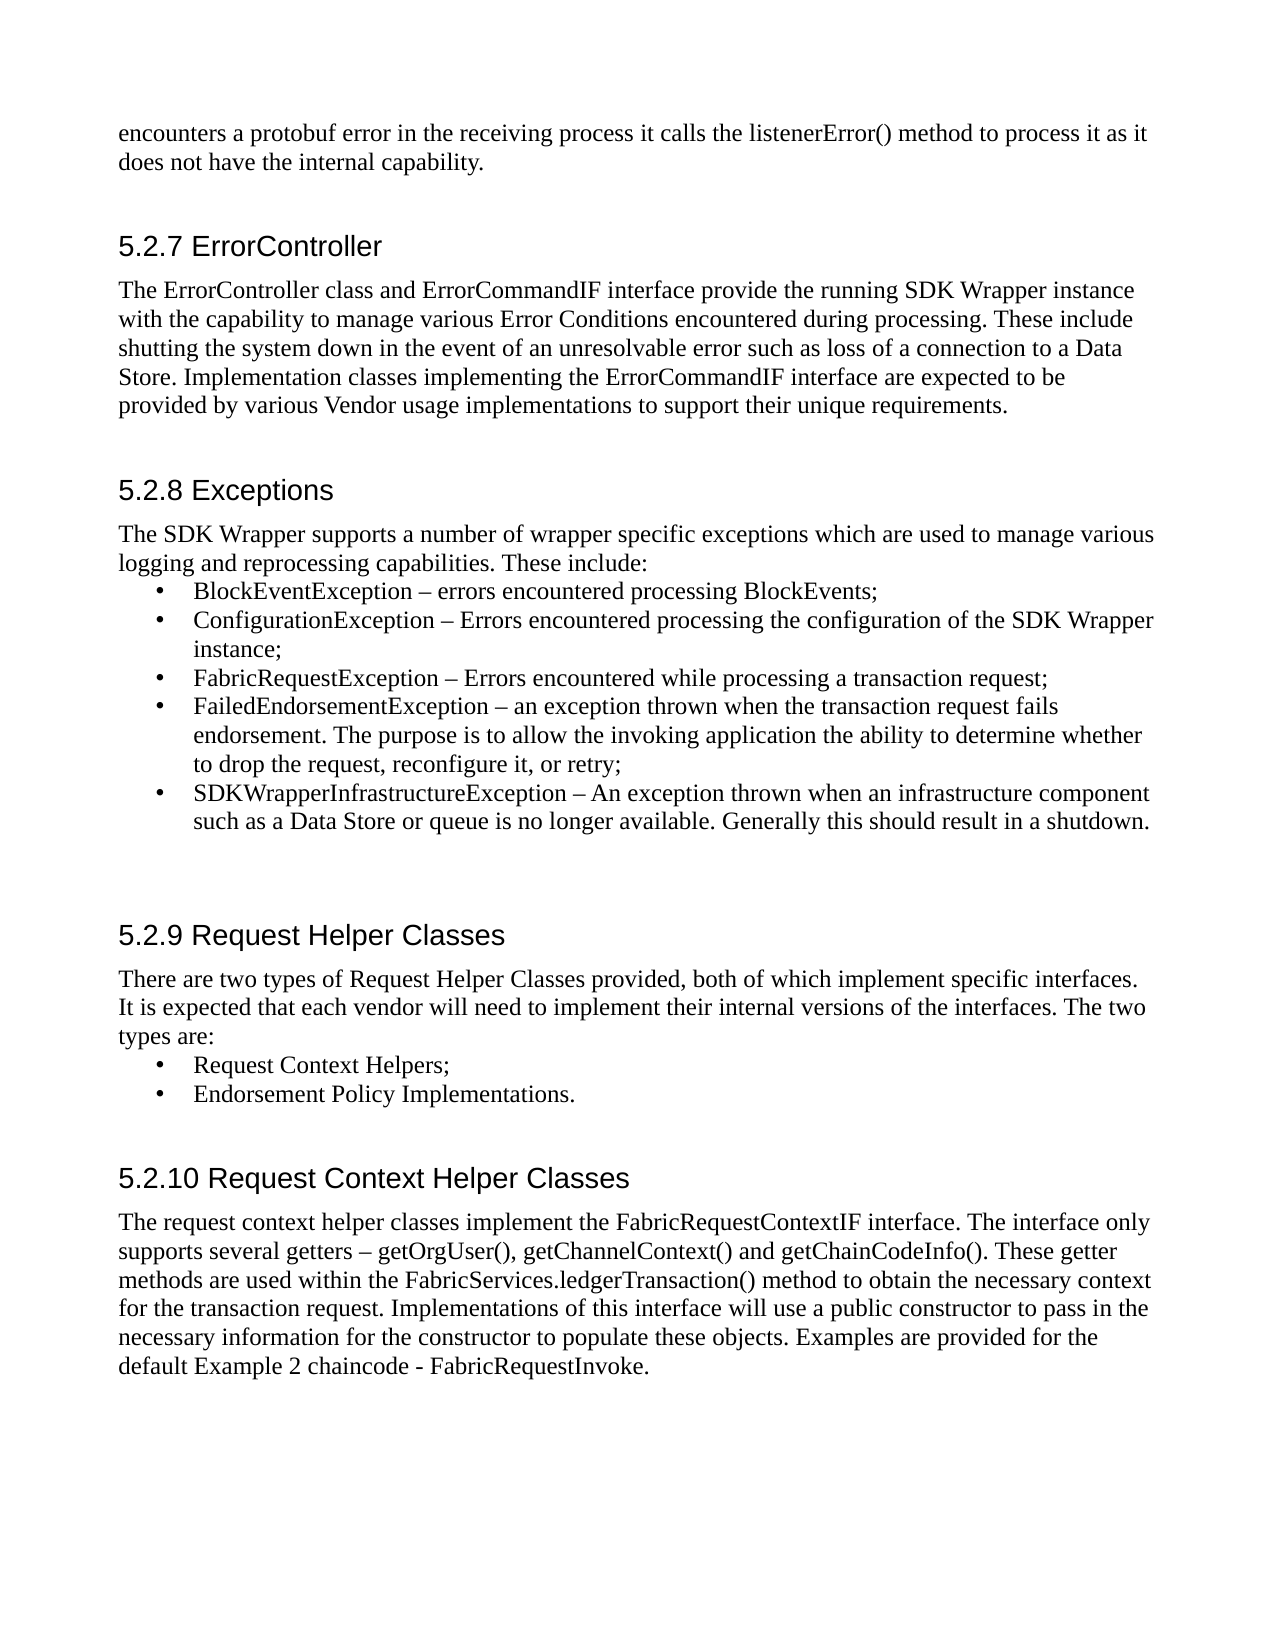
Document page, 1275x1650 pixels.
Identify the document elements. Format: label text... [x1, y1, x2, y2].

list ConfigurationException – Errors encountered processing the configuration of the SDK Wrapper instance; [156, 605, 1157, 663]
text There are two types of Request Helper Classes provided, both of which implement specific interfaces. It is expected that each vendor will need to implement their internal versions of the interfaces. The two types are: [118, 964, 1157, 1050]
list BlockEventException – errors encountered processing BlockEvents; [156, 576, 1157, 605]
text The SDK Wrapper supports a number of wrapper specific exceptions which are used to manage various logging and reprocessing capabilities. These include: [118, 519, 1157, 576]
list Request Context Helpers; [156, 1050, 1157, 1079]
text encounters a protobuf error in the receiving process it calls the listenerError() method to process it as it does not have the internal capability. [118, 118, 1157, 176]
list Endorsement Policy Implementations. [156, 1079, 1157, 1107]
text The ErrorController class and ErrorCommandIF interface provide the running SDK Wrapper instance with the capability to manage various Error Conditions encountered during processing. These include shutting the system down in the event of an unresolvable error such as loss of a connection to a Data Store. Implementation classes implementing the ErrorCommandIF interface are expected to be provided by various Vendor usage implementations to support their unique requirements. [118, 275, 1157, 419]
list FailedEndorsementException – an exception thrown when the transaction request fails endorsement. The purpose is to allow the invoking application the ability to determine whether to drop the request, reconfigure it, or retry; [156, 691, 1157, 778]
text The request context helper classes implement the FabricRequestContextIF interface. The interface only supports several getters – getOrgUser(), getChannelContext() and getChainCodeInfo(). These getter methods are used within the FabricServices.ledgerTransaction() method to obtain the necessary context for the transaction request. Implementations of this interface will use a public constructor to pass in the necessary information for the constructor to populate these objects. Examples are provided for the default Example 2 chaincode - FabricRequestInvoke. [118, 1207, 1157, 1380]
list FabricRequestException – Errors encountered while processing a transaction request; [156, 663, 1157, 691]
subtitle Request Context Helper Classes [118, 1161, 1157, 1195]
subtitle ErrorController [118, 229, 1157, 263]
subtitle Request Helper Classes [118, 918, 1157, 951]
subtitle Exceptions [118, 473, 1157, 506]
list SDKWrapperInfrastructureException – An exception thrown when an infrastructure component such as a Data Store or queue is no longer available. Generally this should result in a shutdown. [156, 778, 1157, 835]
